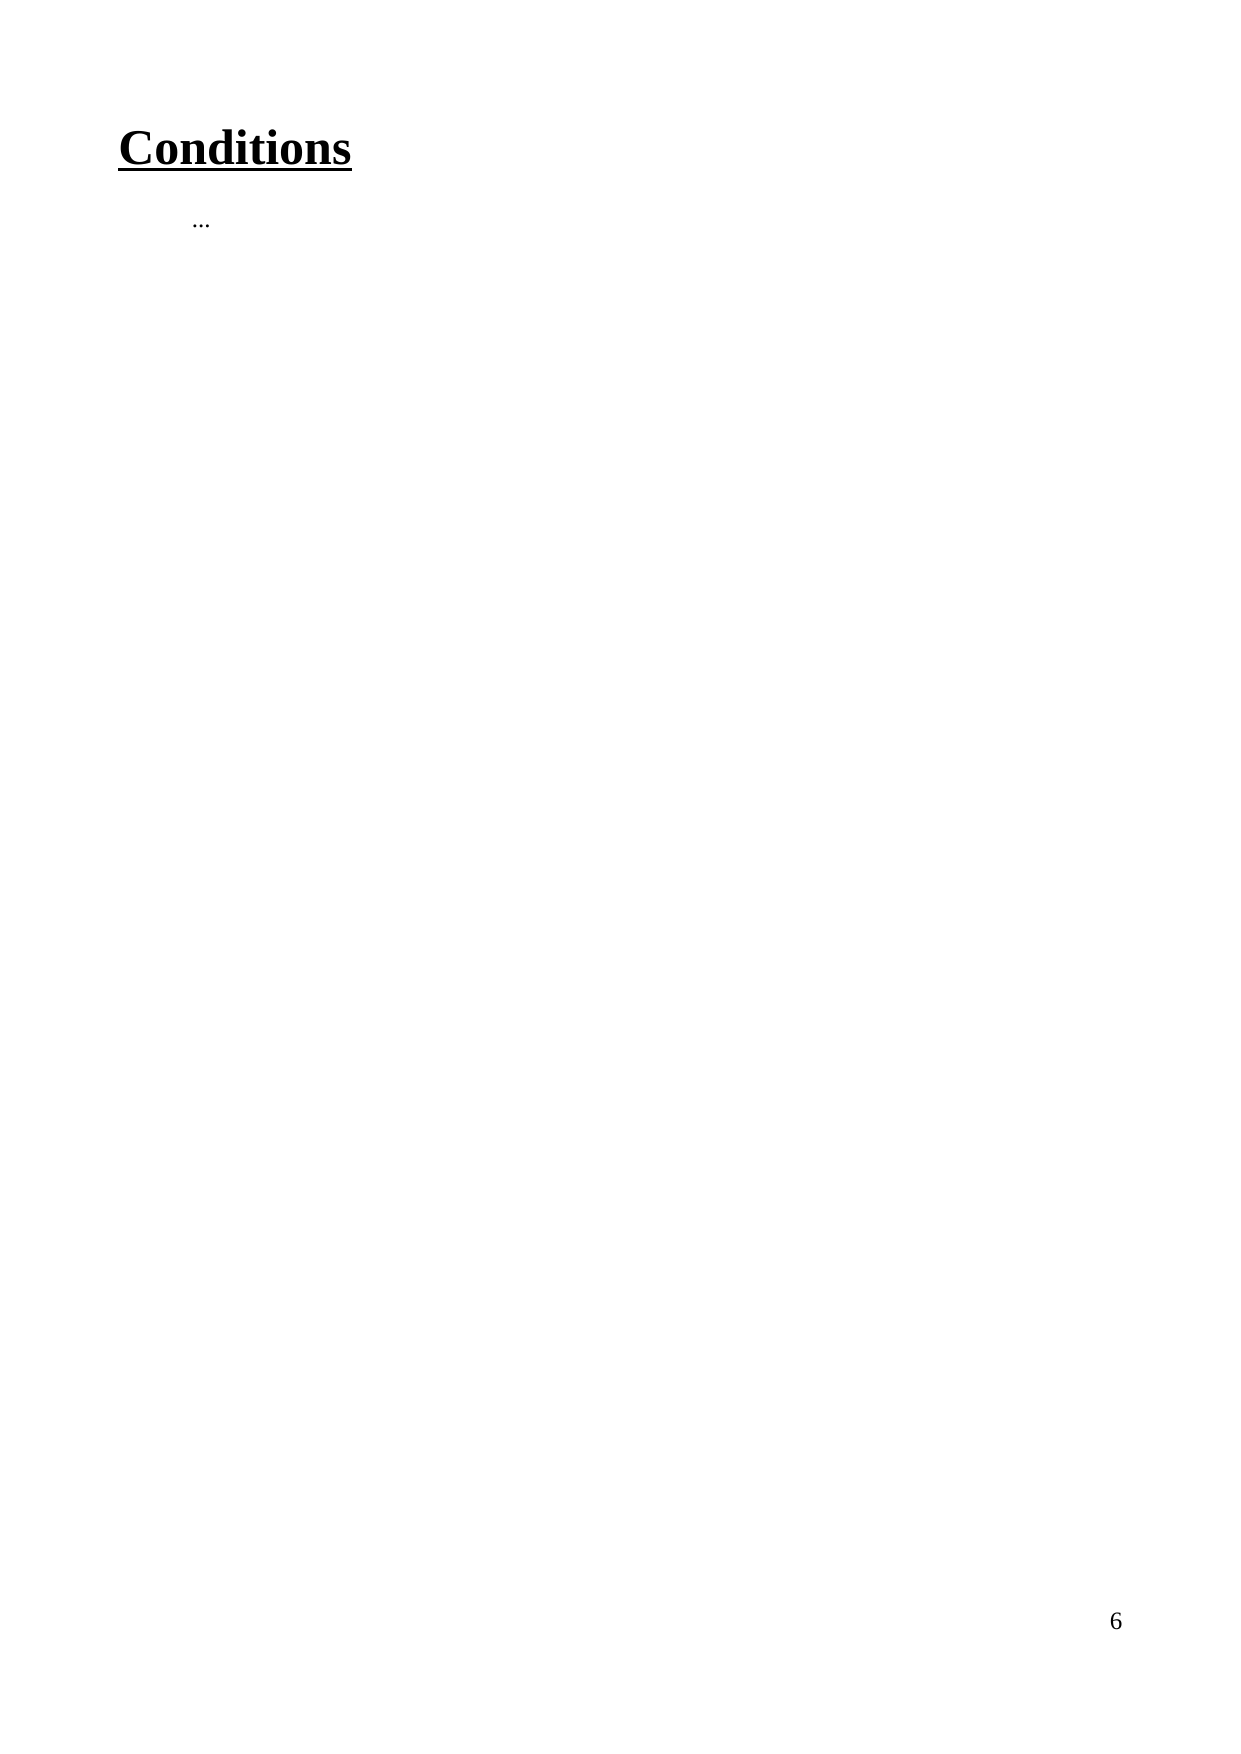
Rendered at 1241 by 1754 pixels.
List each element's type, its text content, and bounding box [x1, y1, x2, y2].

text Conditions [118, 118, 605, 176]
text ... [118, 204, 605, 233]
